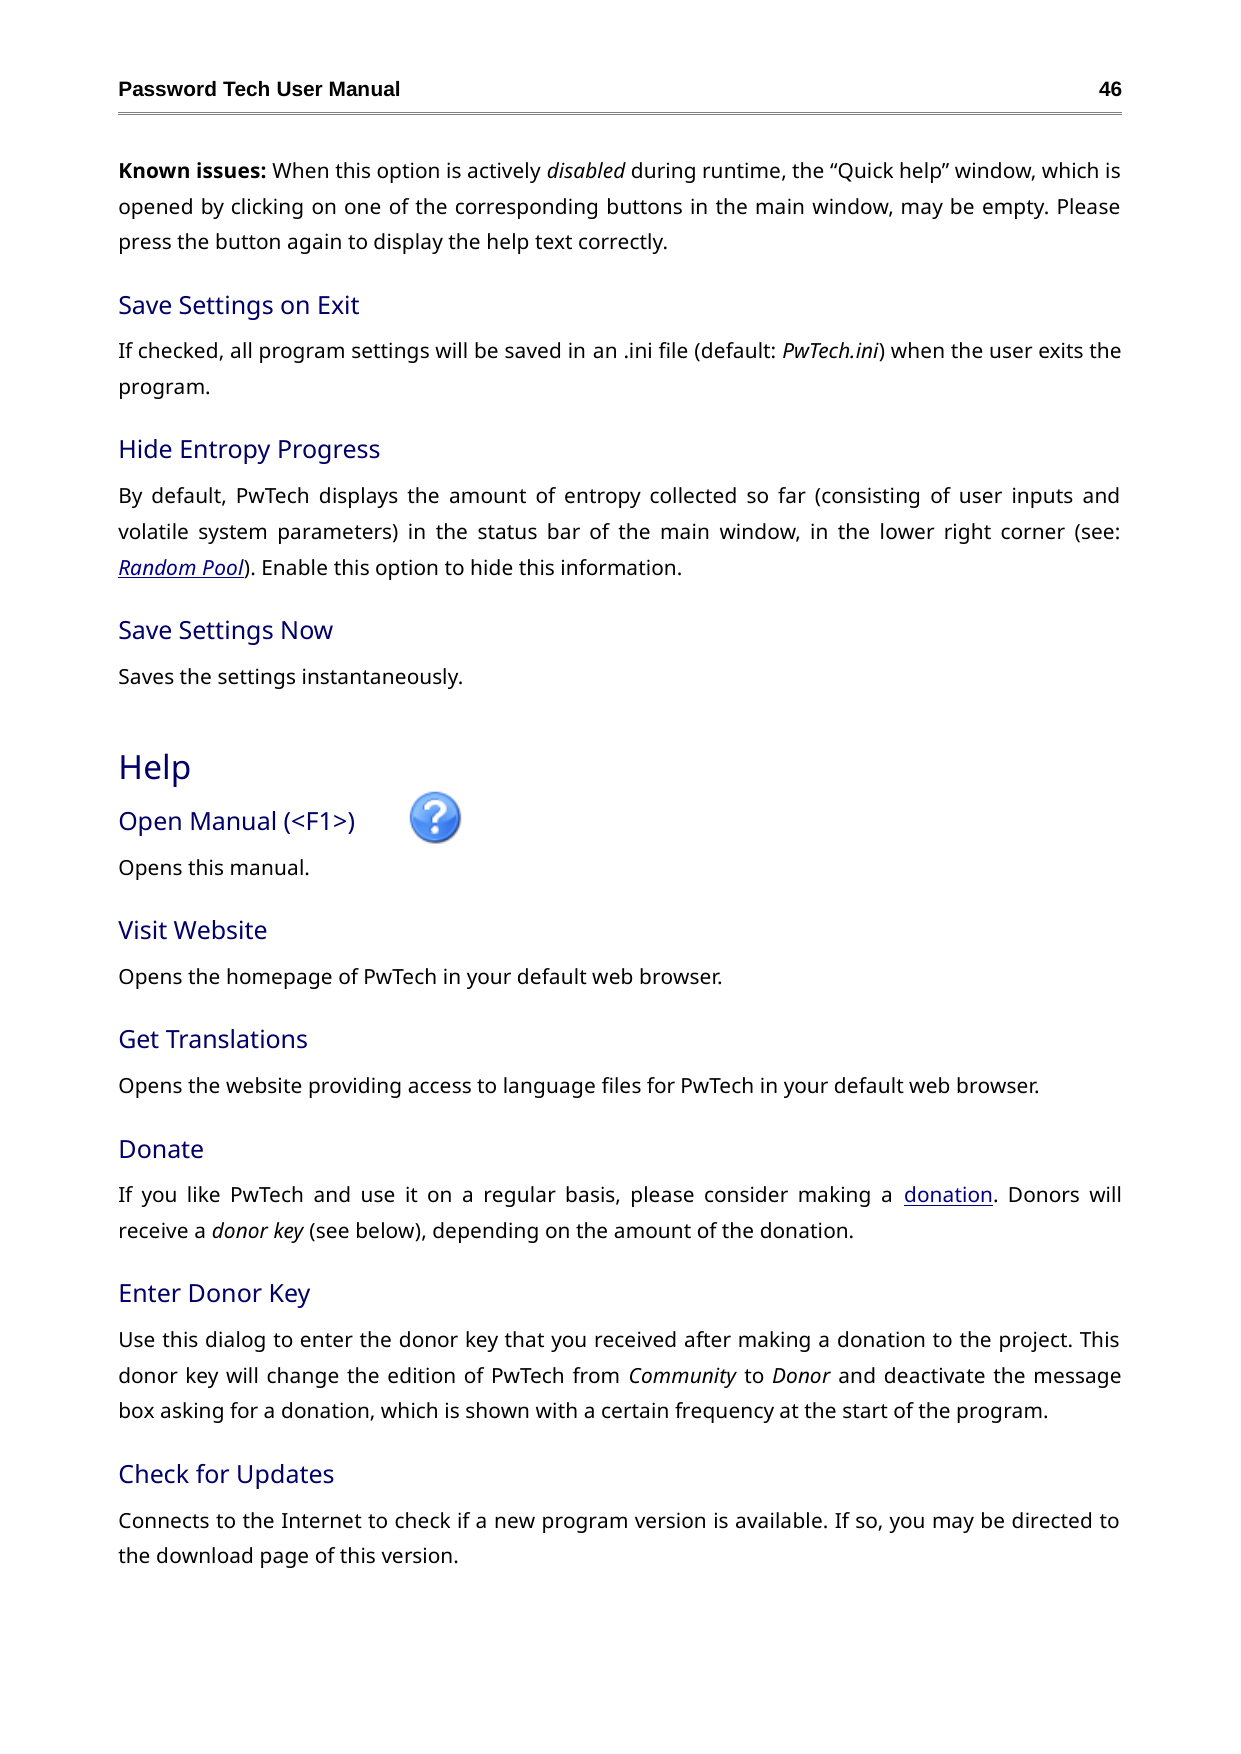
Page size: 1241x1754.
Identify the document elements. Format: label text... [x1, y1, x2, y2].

text Use this dialog to enter the donor key that you received after making a donation to the project. This donor key will change the edition of PwTech from Community to Donor and deactivate the message box asking for a donation, which is shown with a certain frequency at the start of the program. [118, 1325, 1122, 1425]
text Saves the settings instantaneously. [118, 662, 1122, 690]
text If checked, all program settings will be saved in an .ini file (default: PwTech.ini) when the user exits the program. [118, 336, 1122, 401]
subtitle Save Settings Now [118, 613, 1122, 647]
subtitle Donate [118, 1132, 1122, 1166]
subtitle Help [118, 743, 1122, 789]
text Connects to the Internet to check if a new program version is available. If so, you may be directed to the download page of this version. [118, 1506, 1122, 1570]
picture [404, 790, 466, 847]
subtitle Visit Website [118, 913, 1122, 947]
text Opens the website providing access to language files for PwTech in your default web browser. [118, 1071, 1122, 1100]
subtitle Check for Updates [118, 1457, 1122, 1491]
subtitle Enter Donor Key [118, 1276, 1122, 1310]
subtitle Hide Entropy Progress [118, 432, 1122, 466]
text By default, PwTech displays the amount of entropy collected so far (consisting of user inputs and volatile system parameters) in the status bar of the main window, in the lower right corner (see: Random Pool). Enable this option to hide this information. [118, 481, 1122, 581]
text Opens this manual. [118, 853, 1122, 881]
text If you like PwTech and use it on a regular basis, please consider making a donation. Donors will receive a donor key (see below), depending on the amount of the donation. [118, 1180, 1122, 1244]
subtitle Open Manual (<F1>) [118, 804, 404, 838]
subtitle Get Translations [118, 1022, 1122, 1056]
subtitle Save Settings on Exit [118, 288, 1122, 322]
text Known issues: When this option is actively disabled during runtime, the “Quick help” window, which is opened by clicking on one of the corresponding buttons in the main window, may be empty. Please press the button again to display the help text correctly. [118, 156, 1122, 256]
subtitle [466, 804, 1122, 838]
text Opens the homepage of PwTech in your default web browser. [118, 962, 1122, 991]
